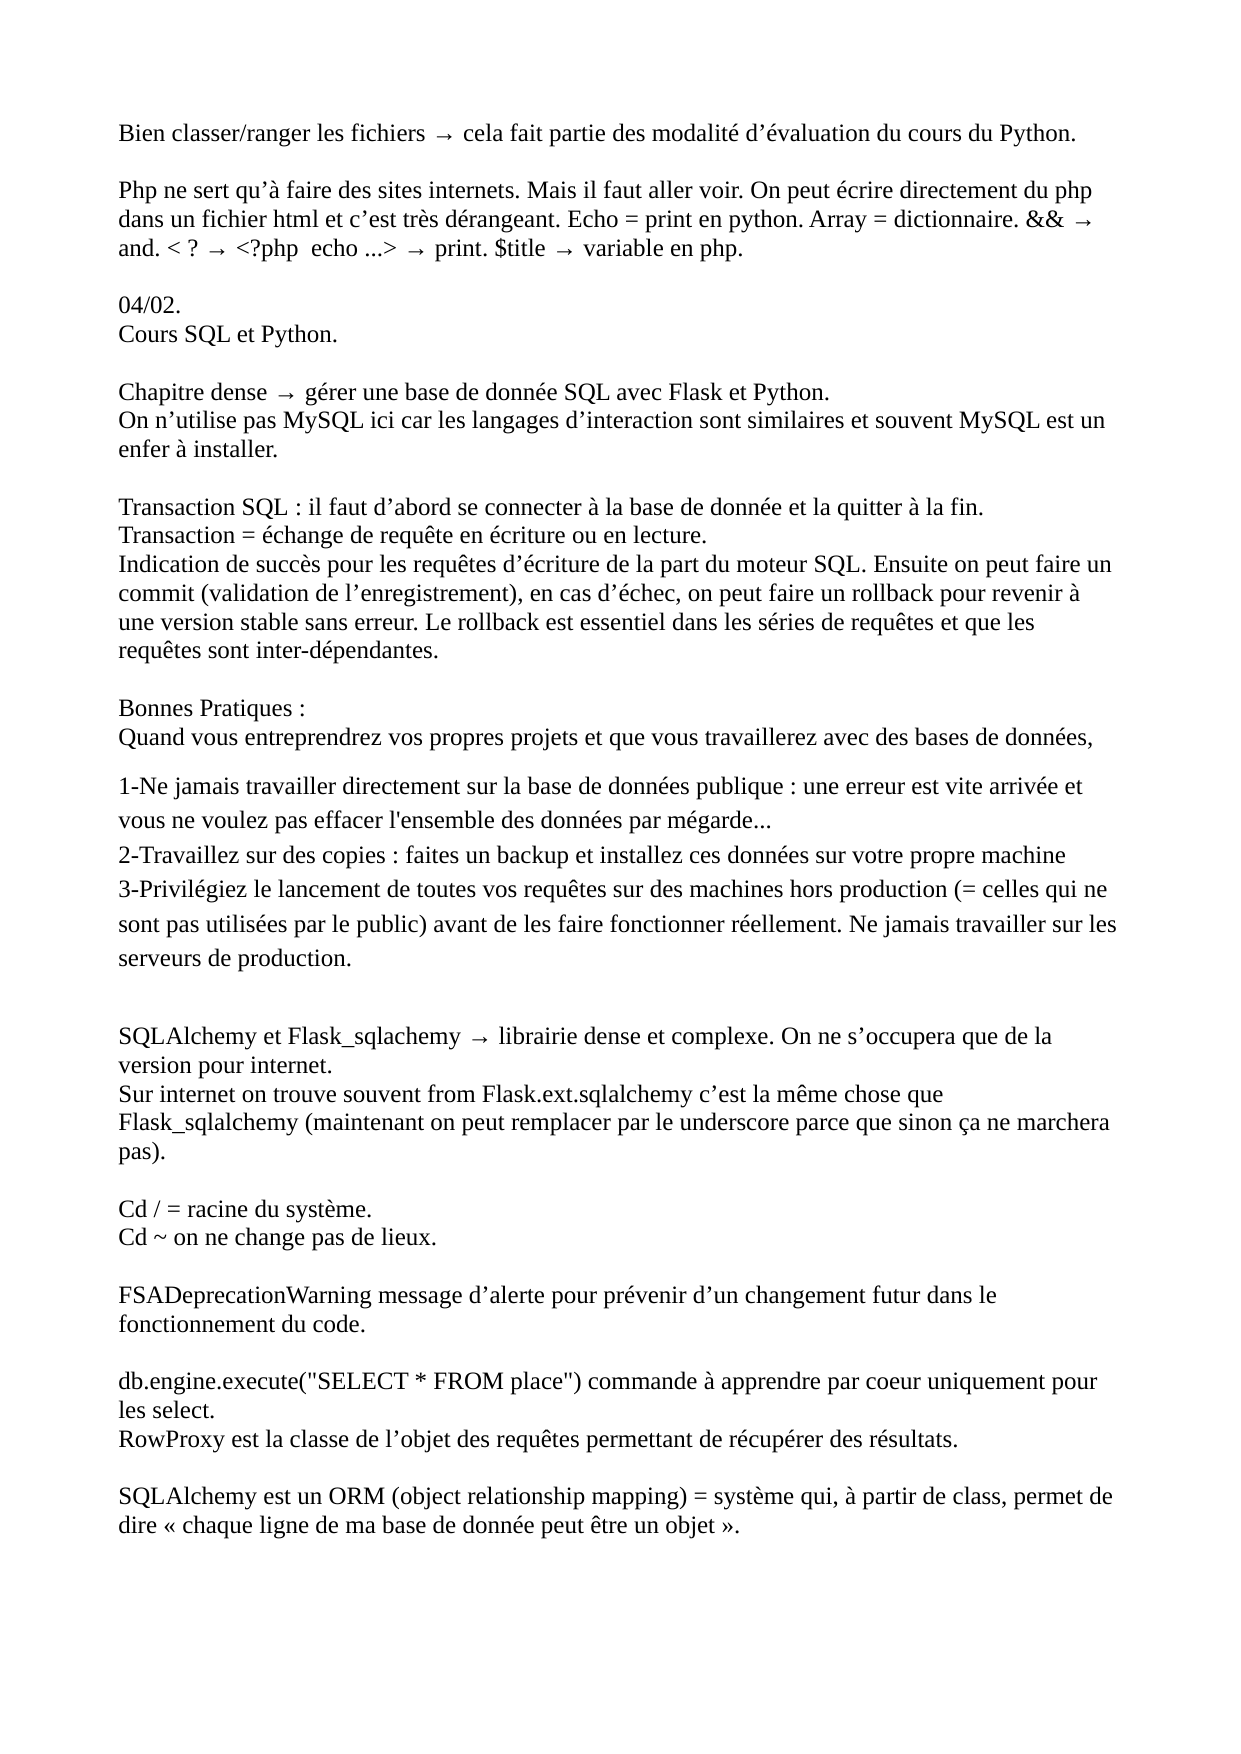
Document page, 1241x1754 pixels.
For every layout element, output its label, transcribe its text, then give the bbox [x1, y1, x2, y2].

text Bien classer/ranger les fichiers → cela fait partie des modalité d’évaluation du cours du Python. [118, 118, 1122, 147]
text RowProxy est la classe de l’objet des requêtes permettant de récupérer des résultats. [118, 1424, 1122, 1452]
text Transaction SQL : il faut d’abord se connecter à la base de donnée et la quitter à la fin. [118, 492, 1122, 521]
text SQLAlchemy et Flask_sqlachemy → librairie dense et complexe. On ne s’occupera que de la version pour internet. [118, 1021, 1122, 1079]
text SQLAlchemy est un ORM (object relationship mapping) = système qui, à partir de class, permet de dire « chaque ligne de ma base de donnée peut être un objet ». [118, 1481, 1122, 1539]
text On n’utilise pas MySQL ici car les langages d’interaction sont similaires et souvent MySQL est un enfer à installer. [118, 406, 1122, 463]
text Indication de succès pour les requêtes d’écriture de la part du moteur SQL. Ensuite on peut faire un commit (validation de l’enregistrement), en cas d’échec, on peut faire un rollback pour revenir à une version stable sans erreur. Le rollback est essentiel dans les séries de requêtes et que les requêtes sont inter-dépendantes. [118, 549, 1122, 664]
text 04/02. [118, 291, 1122, 319]
text 3-Privilégiez le lancement de toutes vos requêtes sur des machines hors production (= celles qui ne sont pas utilisées par le public) avant de les faire fonctionner réellement. Ne jamais travailler sur les serveurs de production. [118, 874, 1122, 972]
text Php ne sert qu’à faire des sites internets. Mais il faut aller voir. On peut écrire directement du php dans un fichier html et c’est très dérangeant. Echo = print en python. Array = dictionnaire. && → and. < ? → <?php echo ...> → print. $title → variable en php. [118, 176, 1122, 262]
text db.engine.execute("SELECT * FROM place") commande à apprendre par coeur uniquement pour les select. [118, 1366, 1122, 1424]
text Quand vous entreprendrez vos propres projets et que vous travaillerez avec des bases de données, [118, 722, 1122, 751]
text Bonnes Pratiques : [118, 693, 1122, 722]
text FSADeprecationWarning message d’alerte pour prévenir d’un changement futur dans le fonctionnement du code. [118, 1280, 1122, 1337]
text Chapitre dense → gérer une base de donnée SQL avec Flask et Python. [118, 377, 1122, 406]
text Cours SQL et Python. [118, 319, 1122, 348]
text Cd / = racine du système. [118, 1194, 1122, 1222]
text 1-Ne jamais travailler directement sur la base de données publique : une erreur est vite arrivée et vous ne voulez pas effacer l'ensemble des données par mégarde... [118, 771, 1122, 834]
text Sur internet on trouve souvent from Flask.ext.sqlalchemy c’est la même chose que Flask_sqlalchemy (maintenant on peut remplacer par le underscore parce que sinon ça ne marchera pas). [118, 1079, 1122, 1165]
text Cd ~ on ne change pas de lieux. [118, 1222, 1122, 1251]
text Transaction = échange de requête en écriture ou en lecture. [118, 521, 1122, 549]
text 2-Travaillez sur des copies : faites un backup et installez ces données sur votre propre machine [118, 840, 1122, 869]
